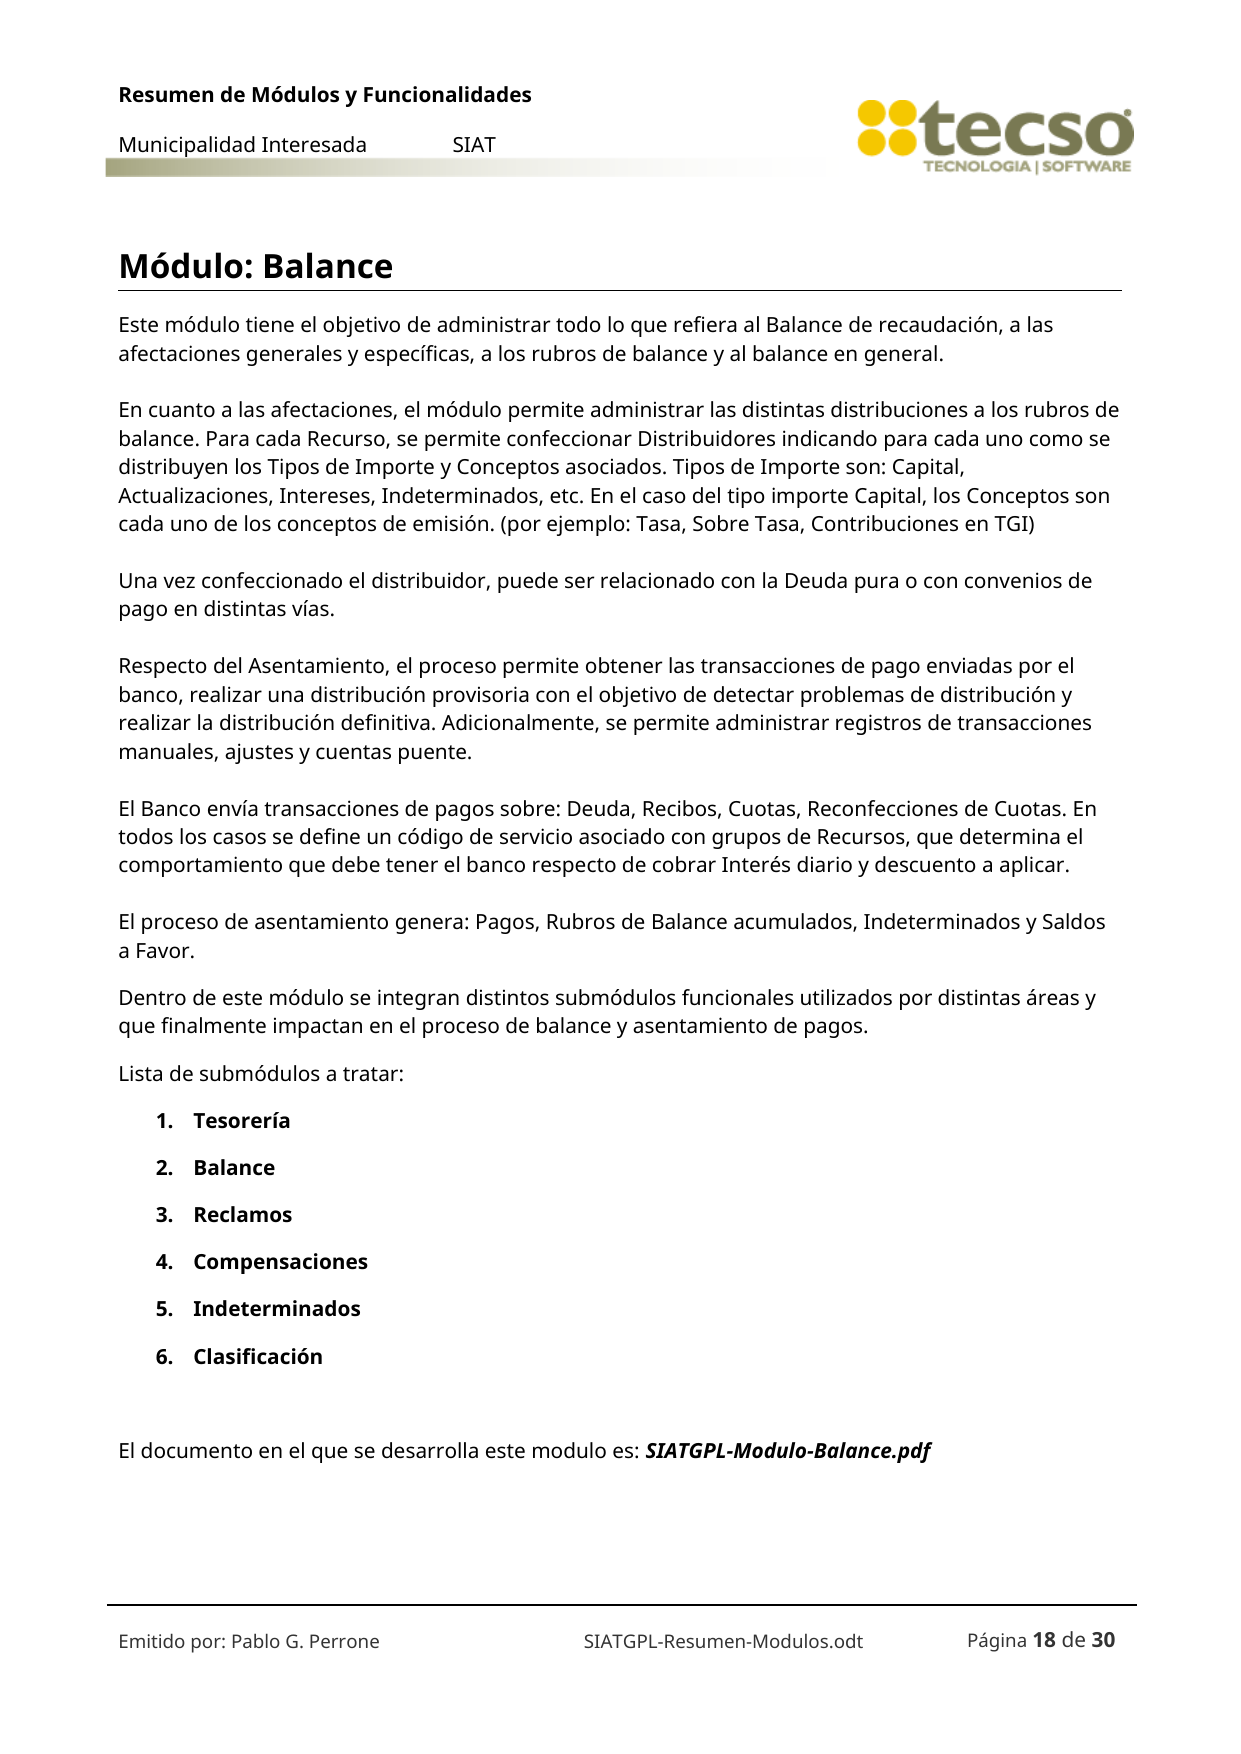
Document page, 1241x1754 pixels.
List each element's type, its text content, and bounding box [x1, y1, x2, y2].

list Balance [156, 1153, 1122, 1181]
text Lista de submódulos a tratar: [118, 1059, 1122, 1087]
text Este módulo tiene el objetivo de administrar todo lo que refiera al Balance de recaudación, a las afectaciones generales y específicas, a los rubros de balance y al balance en general. En cuanto a las afectaciones, el módulo permite administrar las distintas distribuciones a los rubros de balance. Para cada Recurso, se permite confeccionar Distribuidores indicando para cada uno como se distribuyen los Tipos de Importe y Conceptos asociados. Tipos de Importe son: Capital, Actualizaciones, Intereses, Indeterminados, etc. En el caso del tipo importe Capital, los Conceptos son cada uno de los conceptos de emisión. (por ejemplo: Tasa, Sobre Tasa, Contribuciones en TGI) Una vez confeccionado el distribuidor, puede ser relacionado con la Deuda pura o con convenios de pago en distintas vías. Respecto del Asentamiento, el proceso permite obtener las transacciones de pago enviadas por el banco, realizar una distribución provisoria con el objetivo de detectar problemas de distribución y realizar la distribución definitiva. Adicionalmente, se permite administrar registros de transacciones manuales, ajustes y cuentas puente. El Banco envía transacciones de pagos sobre: Deuda, Recibos, Cuotas, Reconfecciones de Cuotas. En todos los casos se define un código de servicio asociado con grupos de Recursos, que determina el comportamiento que debe tener el banco respecto de cobrar Interés diario y descuento a aplicar. El proceso de asentamiento genera: Pagos, Rubros de Balance acumulados, Indeterminados y Saldos a Favor. [118, 310, 1122, 964]
list Compensaciones [156, 1247, 1122, 1276]
list Clasificación [156, 1342, 1122, 1370]
text Dentro de este módulo se integran distintos submódulos funcionales utilizados por distintas áreas y que finalmente impactan en el proceso de balance y asentamiento de pagos. [118, 983, 1122, 1040]
list Reclamos [156, 1200, 1122, 1229]
list Tesorería [156, 1106, 1122, 1134]
picture [105, 100, 1134, 177]
list Indeterminados [156, 1294, 1122, 1323]
subtitle Módulo: Balance [118, 243, 1122, 290]
text El documento en el que se desarrolla este modulo es: SIATGPL-Modulo-Balance.pdf [118, 1436, 1122, 1464]
